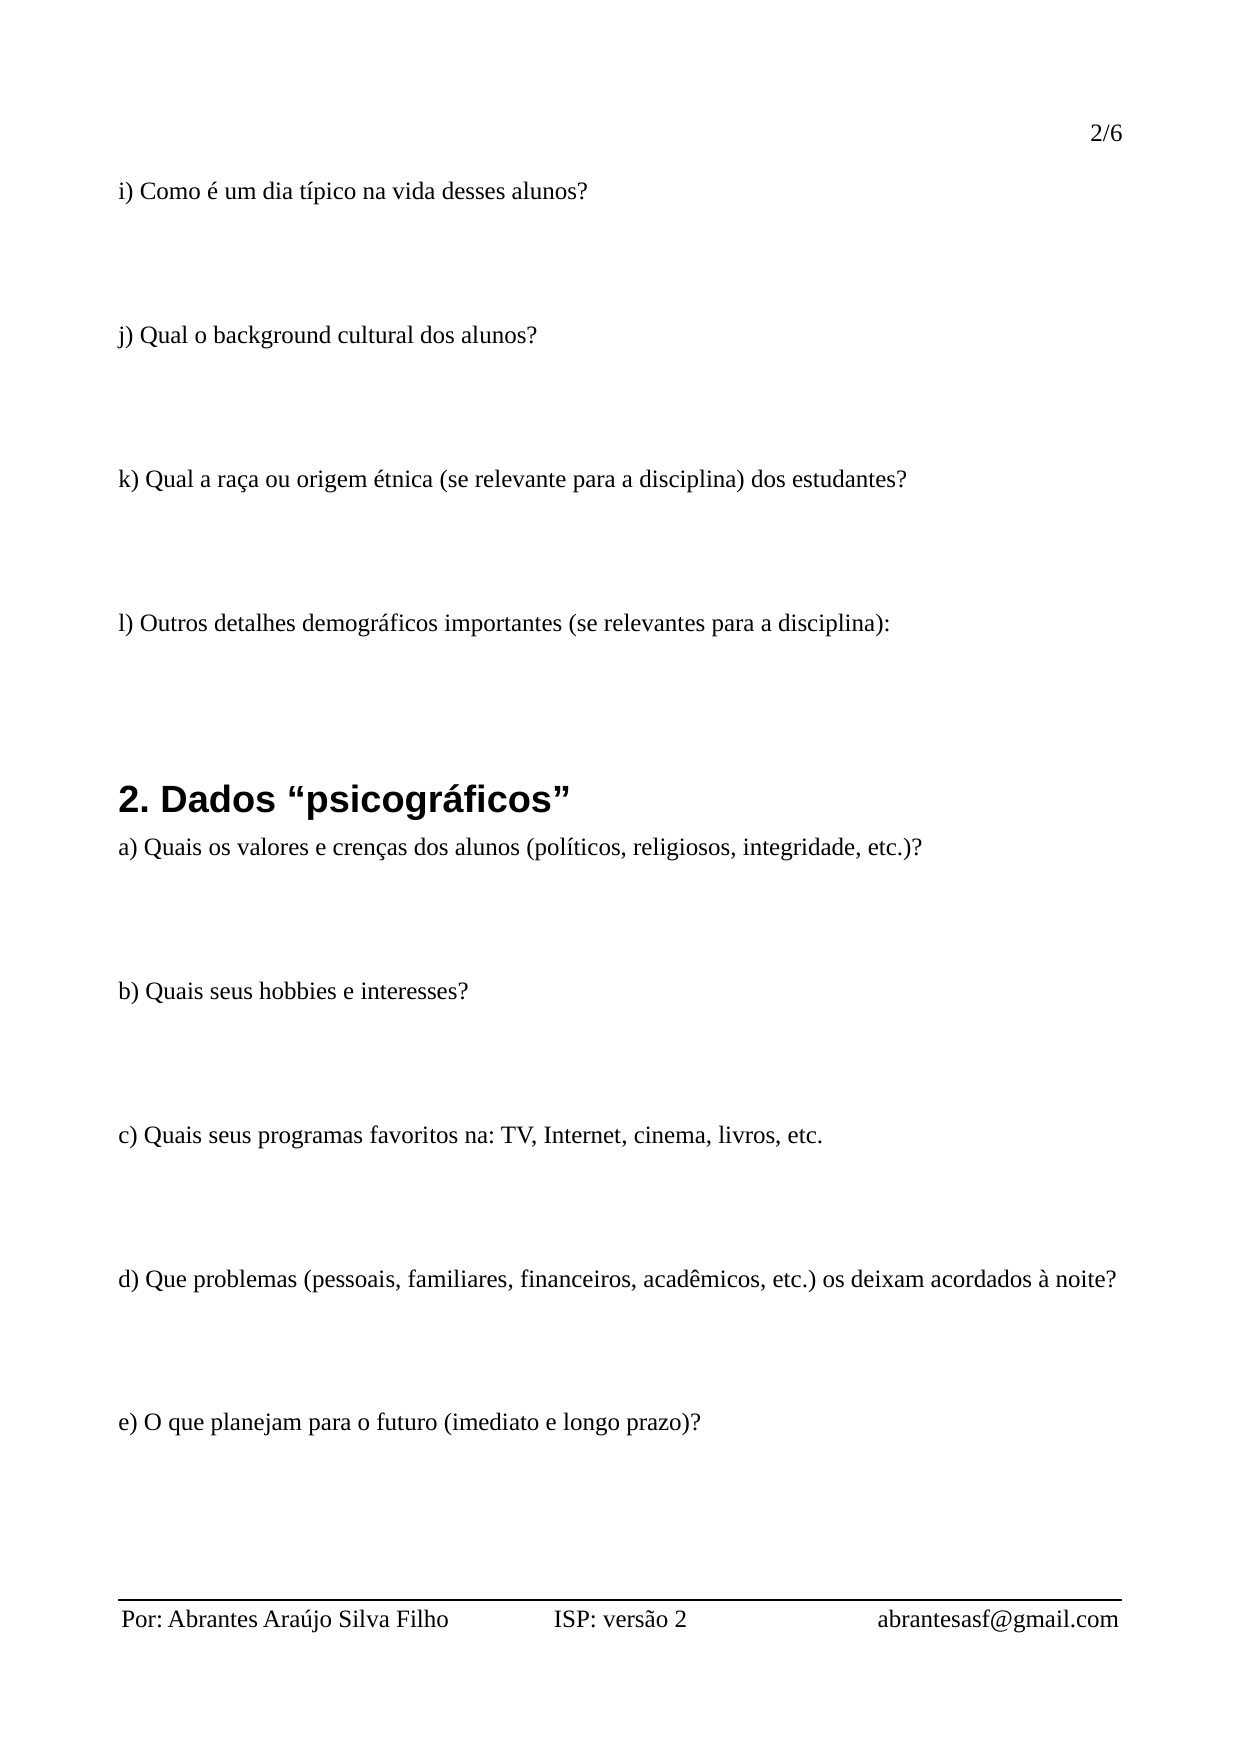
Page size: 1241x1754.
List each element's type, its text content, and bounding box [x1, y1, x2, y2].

text e) O que planejam para o futuro (imediato e longo prazo)? [118, 1407, 1122, 1436]
subtitle 2. Dados “psicográficos” [118, 776, 1122, 820]
text j) Qual o background cultural dos alunos? [118, 320, 1122, 349]
text i) Como é um dia típico na vida desses alunos? [118, 176, 1122, 205]
text b) Quais seus hobbies e interesses? [118, 976, 1122, 1005]
text l) Outros detalhes demográficos importantes (se relevantes para a disciplina): [118, 608, 1122, 636]
text d) Que problemas (pessoais, familiares, financeiros, acadêmicos, etc.) os deixam acordados à noite? [118, 1264, 1122, 1292]
text a) Quais os valores e crenças dos alunos (políticos, religiosos, integridade, etc.)? [118, 832, 1122, 861]
text c) Quais seus programas favoritos na: TV, Internet, cinema, livros, etc. [118, 1120, 1122, 1149]
text k) Qual a raça ou origem étnica (se relevante para a disciplina) dos estudantes? [118, 464, 1122, 493]
